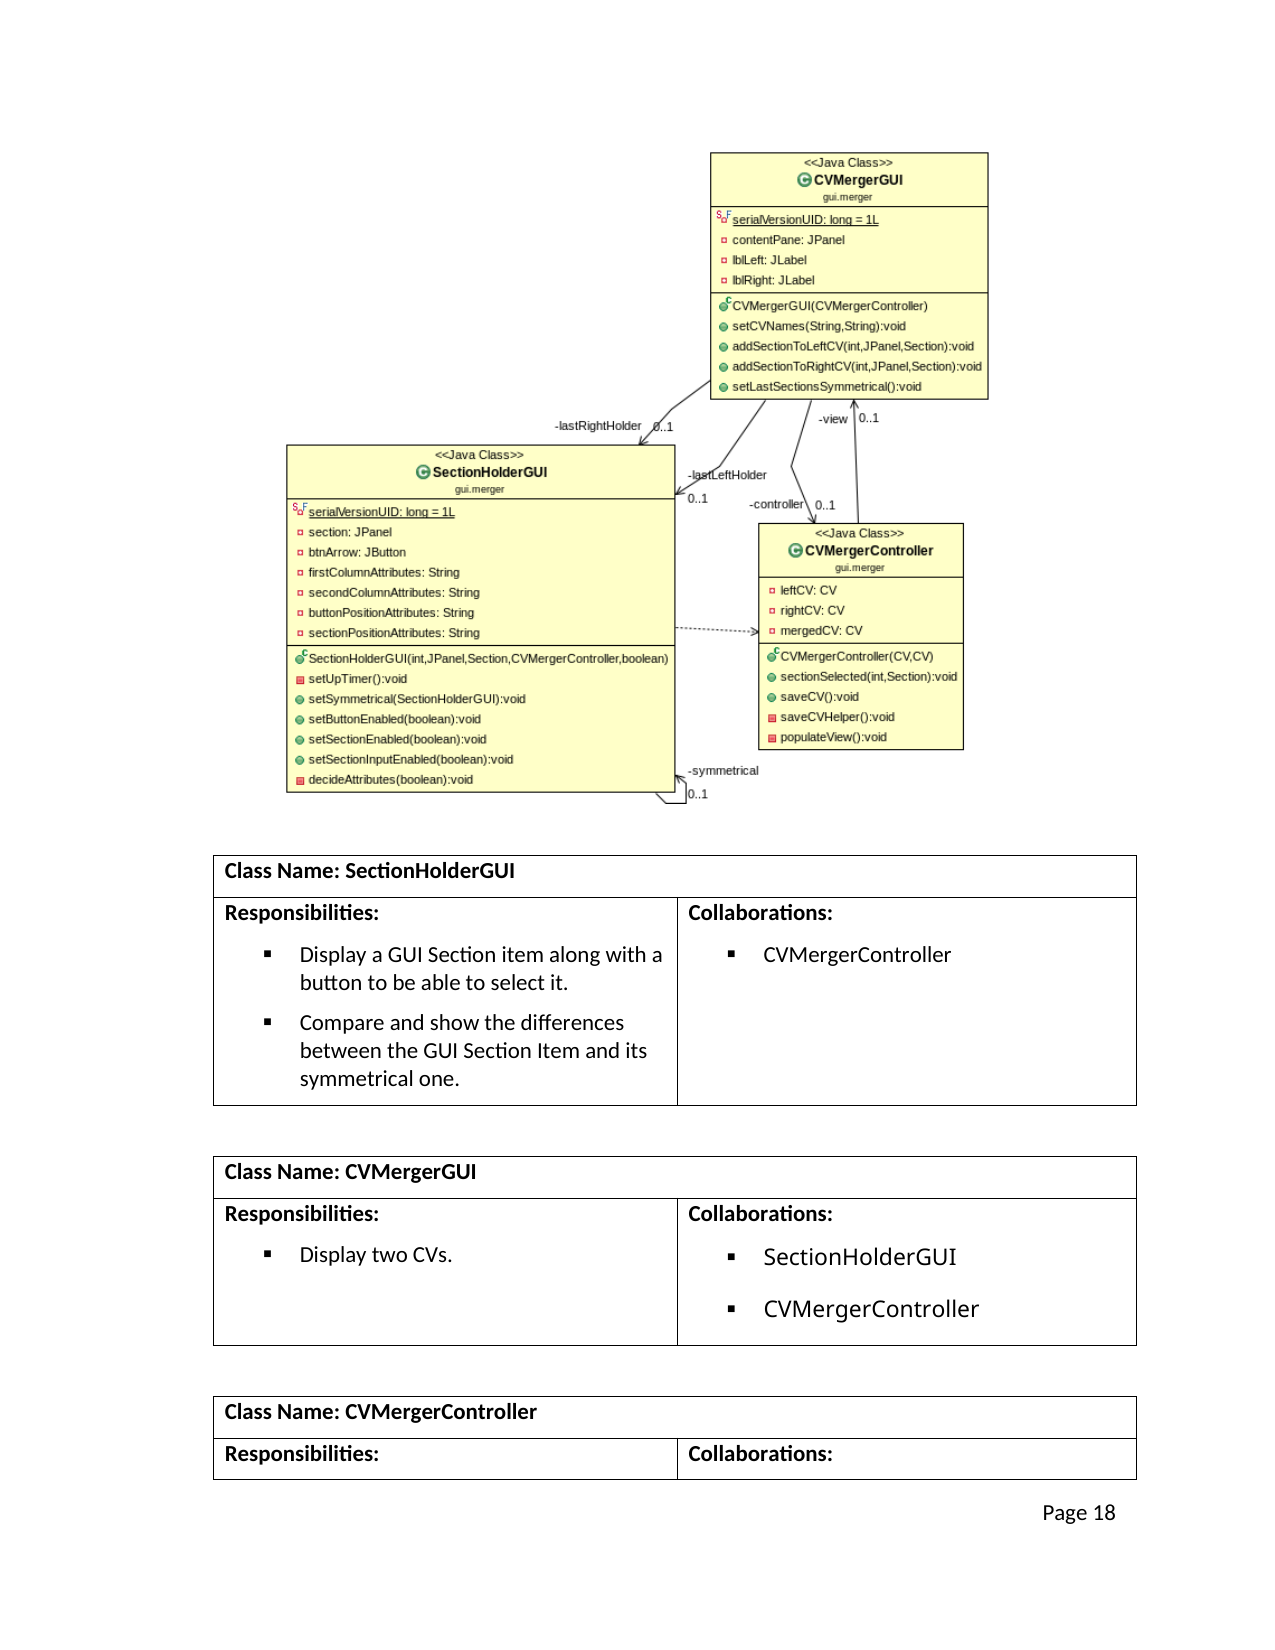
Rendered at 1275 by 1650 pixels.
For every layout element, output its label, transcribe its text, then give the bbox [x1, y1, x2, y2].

picture [283, 150, 992, 804]
table_cell Responsibilities: Merger two CV documents. Save the merged CV document. [214, 1439, 677, 1479]
table_header Class Name: CVMergerController [214, 1397, 1136, 1438]
table_header Class Name: SectionHolderGUI [214, 856, 1136, 897]
table_cell Collaborations: CVMergerGUI [678, 1439, 1136, 1479]
table_cell Collaborations: SectionHolderGUI CVMergerController [678, 1199, 1136, 1345]
table_header Class Name: CVMergerGUI [214, 1157, 1136, 1198]
table_cell Responsibilities: Display two CVs. [214, 1199, 677, 1345]
table_cell Collaborations: CVMergerController [678, 898, 1136, 1105]
table_cell Responsibilities: Display a GUI Section item along with a button to be able to select it. Compare and show the differences between the GUI Section Item and its symmetrical one. [214, 898, 677, 1105]
